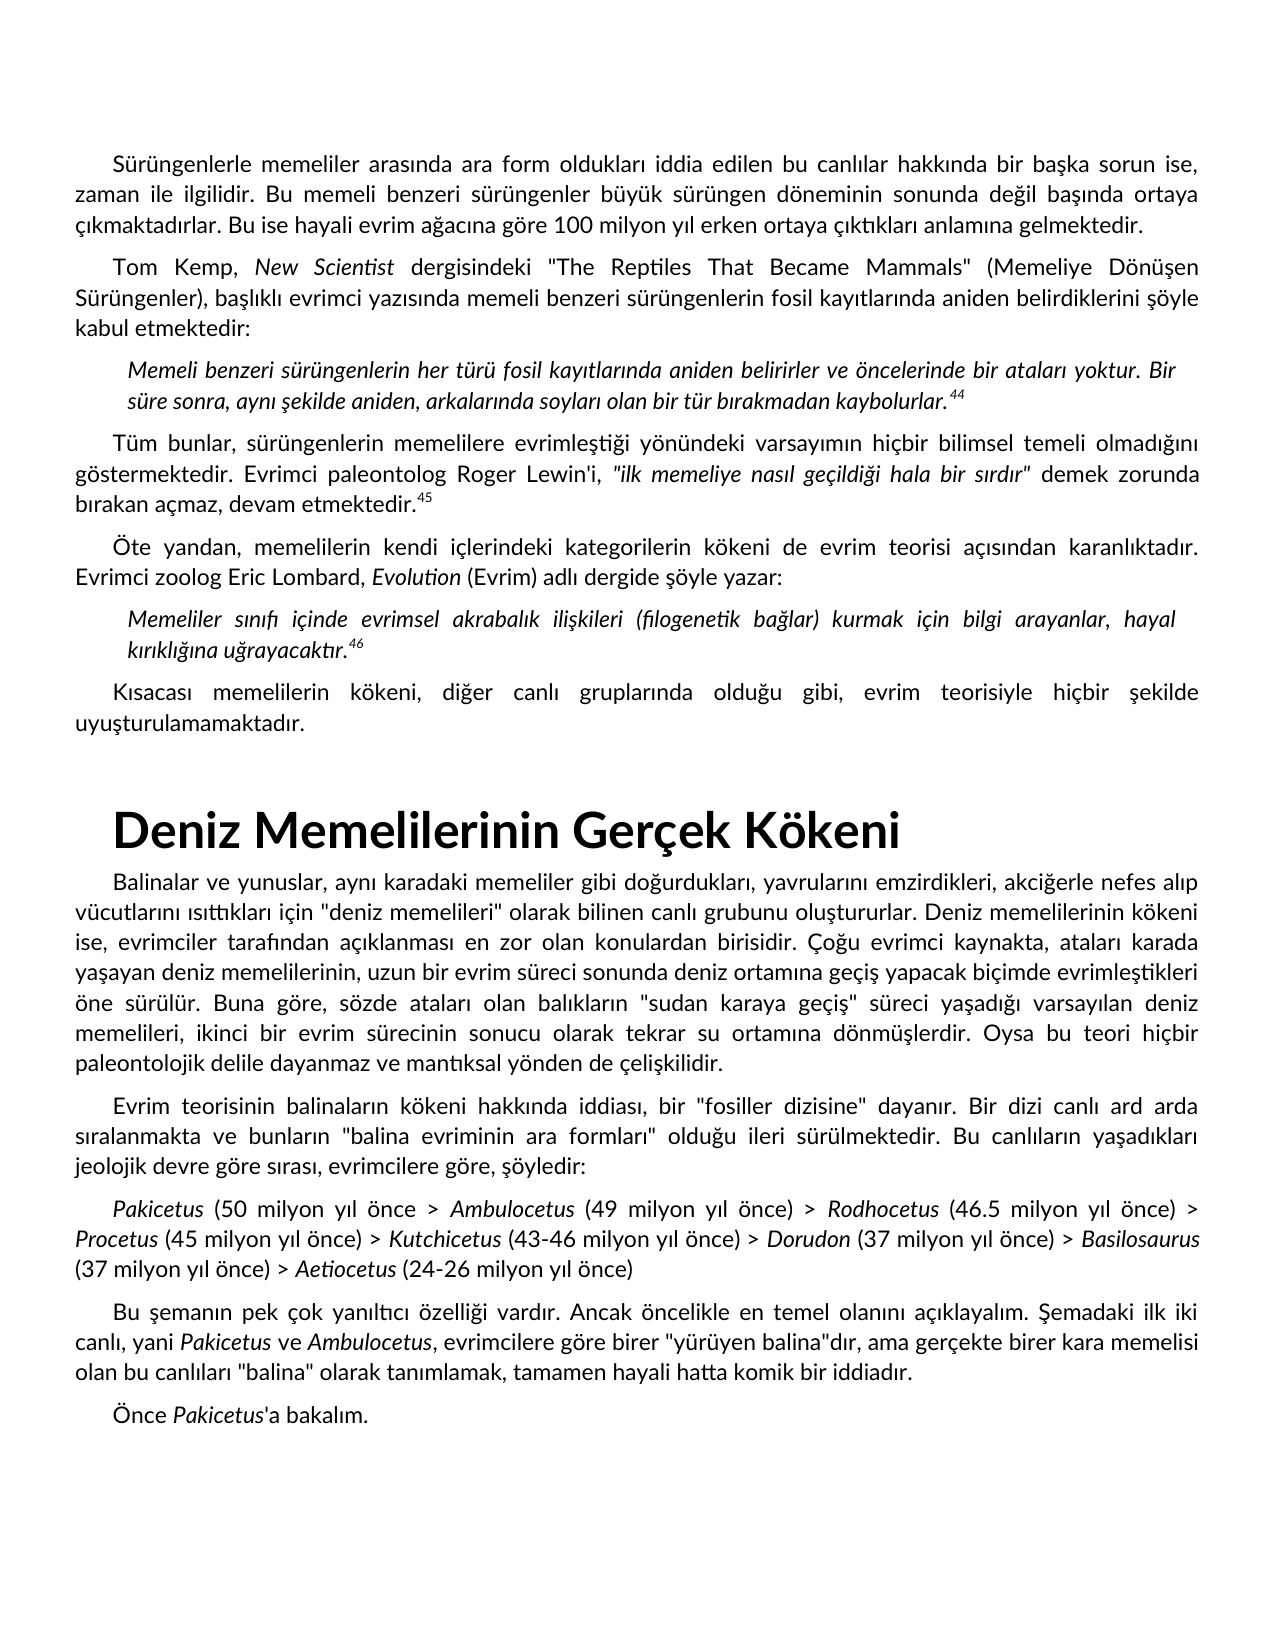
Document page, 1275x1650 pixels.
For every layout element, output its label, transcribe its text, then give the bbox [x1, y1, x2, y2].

text Sürüngenlerle memeliler arasında ara form oldukları iddia edilen bu canlılar hakkında bir başka sorun ise, zaman ile ilgilidir. Bu memeli benzeri sürüngenler büyük sürüngen döneminin sonunda değil başında ortaya çıkmaktadırlar. Bu ise hayali evrim ağacına göre 100 milyon yıl erken ortaya çıktıkları anlamına gelmektedir. [75, 150, 1200, 238]
text Memeli benzeri sürüngenlerin her türü fosil kayıtlarında aniden belirirler ve öncelerinde bir ataları yoktur. Bir süre sonra, aynı şekilde aniden, arkalarında soyları olan bir tür bırakmadan kaybolurlar.44 [127, 356, 1177, 414]
text Bu şemanın pek çok yanıltıcı özelliği vardır. Ancak öncelikle en temel olanını açıklayalım. Şemadaki ilk iki canlı, yani Pakicetus ve Ambulocetus, evrimcilere göre birer "yürüyen balina"dır, ama gerçekte birer kara memelisi olan bu canlıları "balina" olarak tanımlamak, tamamen hayali hatta komik bir iddiadır. [75, 1298, 1200, 1386]
text Balinalar ve yunuslar, aynı karadaki memeliler gibi doğurdukları, yavrularını emzirdikleri, akciğerle nefes alıp vücutlarını ısıttıkları için "deniz memelileri" olarak bilinen canlı grubunu oluştururlar. Deniz memelilerinin kökeni ise, evrimciler tarafından açıklanması en zor olan konulardan birisidir. Çoğu evrimci kaynakta, ataları karada yaşayan deniz memelilerinin, uzun bir evrim süreci sonunda deniz ortamına geçiş yapacak biçimde evrimleştikleri öne sürülür. Buna göre, sözde ataları olan balıkların "sudan karaya geçiş" süreci yaşadığı varsayılan deniz memelileri, ikinci bir evrim sürecinin sonucu olarak tekrar su ortamına dönmüşlerdir. Oysa bu teori hiçbir paleontolojik delile dayanmaz ve mantıksal yönden de çelişkilidir. [75, 868, 1200, 1076]
text Evrim teorisinin balinaların kökeni hakkında iddiası, bir "fosiller dizisine" dayanır. Bir dizi canlı ard arda sıralanmakta ve bunların "balina evriminin ara formları" olduğu ileri sürülmektedir. Bu canlıların yaşadıkları jeolojik devre göre sırası, evrimcilere göre, şöyledir: [75, 1092, 1200, 1179]
text Tüm bunlar, sürüngenlerin memelilere evrimleştiği yönündeki varsayımın hiçbir bilimsel temeli olmadığını göstermektedir. Evrimci paleontolog Roger Lewin'i, "ilk memeliye nasıl geçildiği hala bir sırdır" demek zorunda bırakan açmaz, devam etmektedir.45 [75, 429, 1200, 517]
text Kısacası memelilerin kökeni, diğer canlı gruplarında olduğu gibi, evrim teorisiyle hiçbir şekilde uyuşturulamamaktadır. [75, 678, 1200, 736]
text Tom Kemp, New Scientist dergisindeki "The Reptiles That Became Mammals" (Memeliye Dönüşen Sürüngenler), başlıklı evrimci yazısında memeli benzeri sürüngenlerin fosil kayıtlarında aniden belirdiklerini şöyle kabul etmektedir: [75, 253, 1200, 341]
subtitle Deniz Memelilerinin Gerçek Kökeni [112, 799, 1200, 859]
text Memeliler sınıfı içinde evrimsel akrabalık ilişkileri (filogenetik bağlar) kurmak için bilgi arayanlar, hayal kırıklığına uğrayacaktır.46 [127, 605, 1177, 663]
text Önce Pakicetus'a bakalım. [75, 1401, 1200, 1428]
text Öte yandan, memelilerin kendi içlerindeki kategorilerin kökeni de evrim teorisi açısından karanlıktadır. Evrimci zoolog Eric Lombard, Evolution (Evrim) adlı dergide şöyle yazar: [75, 532, 1200, 590]
text Pakicetus (50 milyon yıl önce > Ambulocetus (49 milyon yıl önce) > Rodhocetus (46.5 milyon yıl önce) > Procetus (45 milyon yıl önce) > Kutchicetus (43-46 milyon yıl önce) > Dorudon (37 milyon yıl önce) > Basilosaurus (37 milyon yıl önce) > Aetiocetus (24-26 milyon yıl önce) [75, 1195, 1200, 1283]
